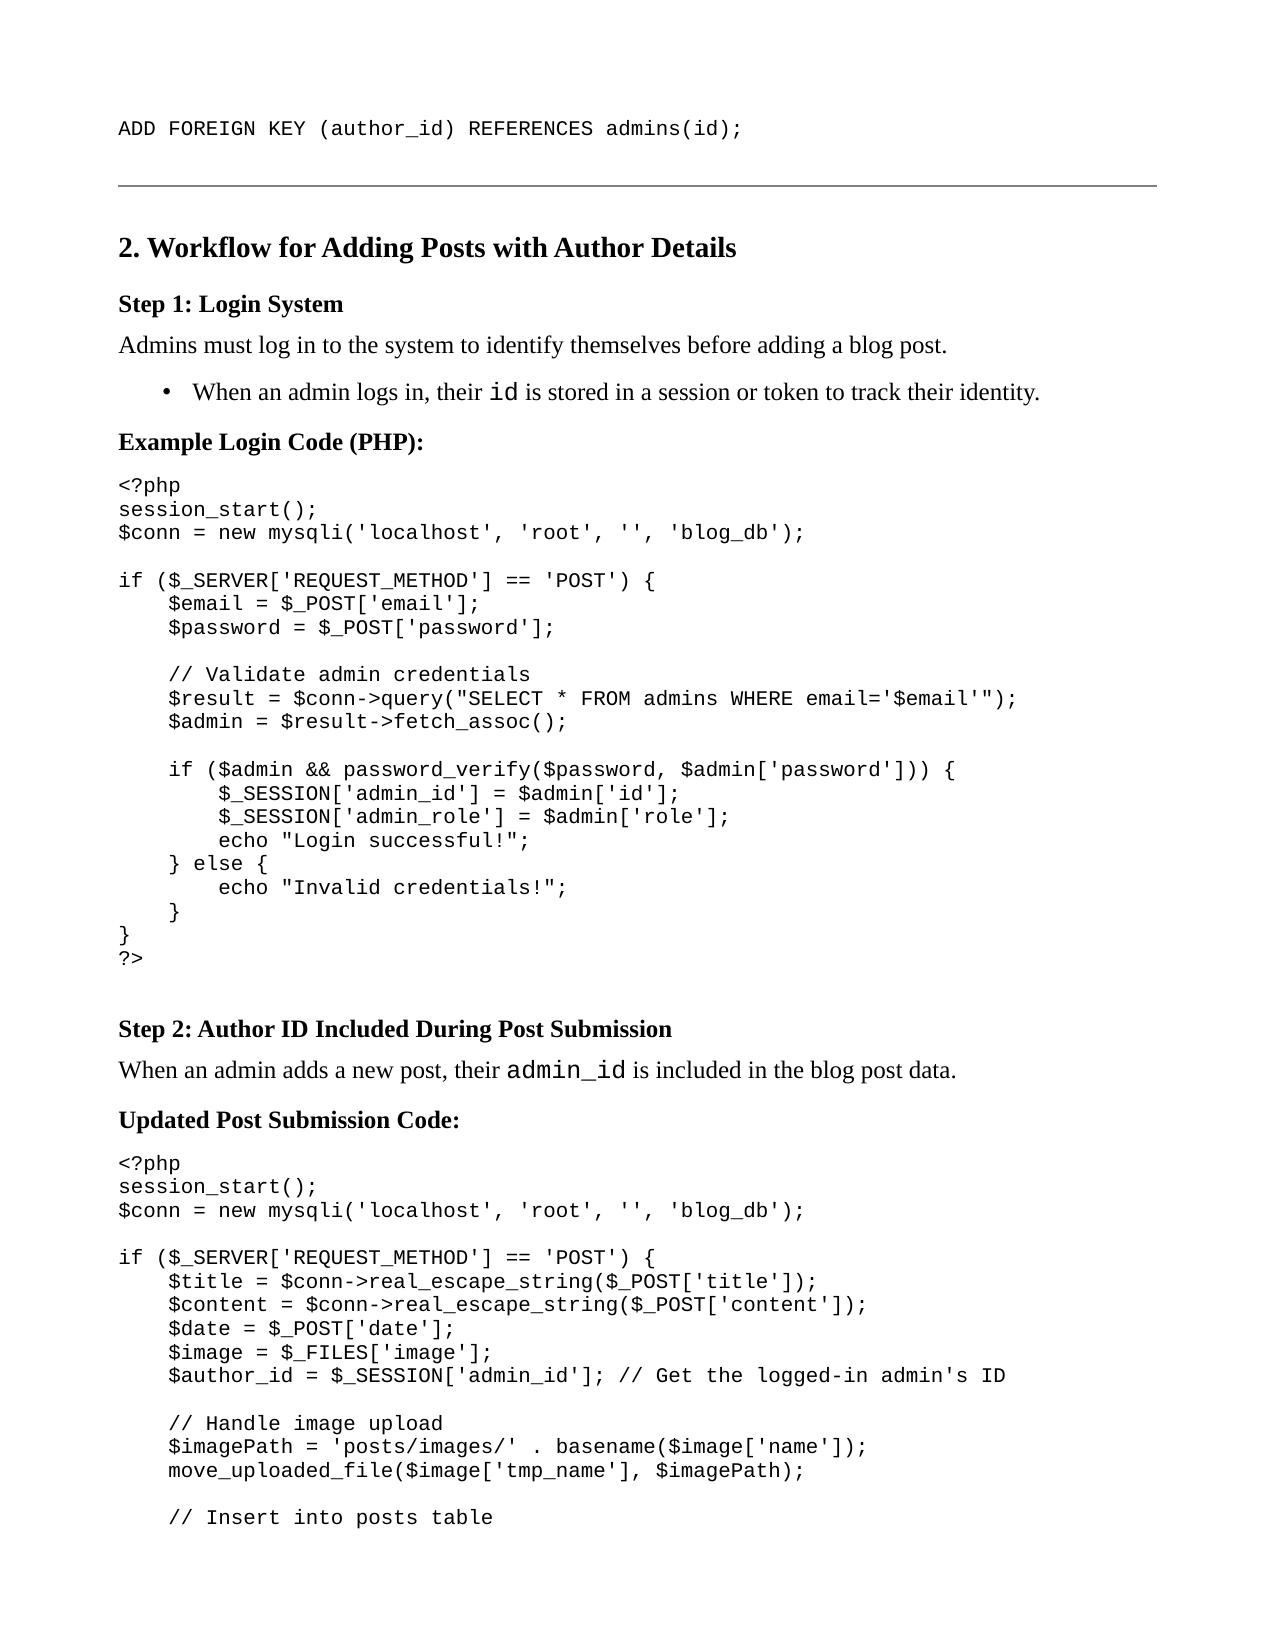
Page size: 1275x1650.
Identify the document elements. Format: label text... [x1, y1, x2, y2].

text // Validate admin credentials [118, 664, 1157, 688]
text $date = $_POST['date']; [118, 1318, 1157, 1342]
text $password = $_POST['password']; [118, 617, 1157, 641]
text $_SESSION['admin_id'] = $admin['id']; [118, 782, 1157, 806]
text // Insert into posts table [118, 1507, 1157, 1531]
text $author_id = $_SESSION['admin_id']; // Get the logged-in admin's ID [118, 1365, 1157, 1389]
text echo "Invalid credentials!"; [118, 877, 1157, 901]
text session_start(); [118, 1176, 1157, 1200]
text $admin = $result->fetch_assoc(); [118, 712, 1157, 735]
text Admins must log in to the system to identify themselves before adding a blog post. [118, 330, 1157, 359]
text $title = $conn->real_escape_string($_POST['title']); [118, 1271, 1157, 1294]
text if ($_SERVER['REQUEST_METHOD'] == 'POST') { [118, 570, 1157, 593]
text ADD FOREIGN KEY (author_id) REFERENCES admins(id); [118, 118, 1157, 142]
text echo "Login successful!"; [118, 830, 1157, 853]
subtitle Step 2: Author ID Included During Post Submission [118, 1014, 1157, 1042]
text if ($admin && password_verify($password, $admin['password'])) { [118, 759, 1157, 782]
text $content = $conn->real_escape_string($_POST['content']); [118, 1294, 1157, 1318]
text $image = $_FILES['image']; [118, 1342, 1157, 1365]
text } else { [118, 853, 1157, 877]
text $conn = new mysqli('localhost', 'root', '', 'blog_db'); [118, 1200, 1157, 1223]
text ?> [118, 948, 1157, 972]
text Updated Post Submission Code: [118, 1105, 1157, 1134]
text When an admin adds a new post, their admin_id is included in the blog post data. [118, 1055, 1157, 1086]
text <?php [118, 475, 1157, 499]
text session_start(); [118, 499, 1157, 522]
subtitle 2. Workflow for Adding Posts with Author Details [118, 230, 1157, 264]
text <?php [118, 1152, 1157, 1176]
text $result = $conn->query("SELECT * FROM admins WHERE email='$email'"); [118, 688, 1157, 712]
list When an admin logs in, their id is stored in a session or token to track their identity. [162, 377, 1157, 408]
text $email = $_POST['email']; [118, 593, 1157, 617]
text // Handle image upload [118, 1413, 1157, 1436]
text $imagePath = 'posts/images/' . basename($image['name']); [118, 1436, 1157, 1460]
text Example Login Code (PHP): [118, 427, 1157, 456]
text } [118, 924, 1157, 948]
text move_uploaded_file($image['tmp_name'], $imagePath); [118, 1460, 1157, 1483]
text $_SESSION['admin_role'] = $admin['role']; [118, 806, 1157, 830]
text if ($_SERVER['REQUEST_METHOD'] == 'POST') { [118, 1247, 1157, 1271]
text } [118, 901, 1157, 924]
subtitle Step 1: Login System [118, 289, 1157, 317]
text $conn = new mysqli('localhost', 'root', '', 'blog_db'); [118, 522, 1157, 546]
